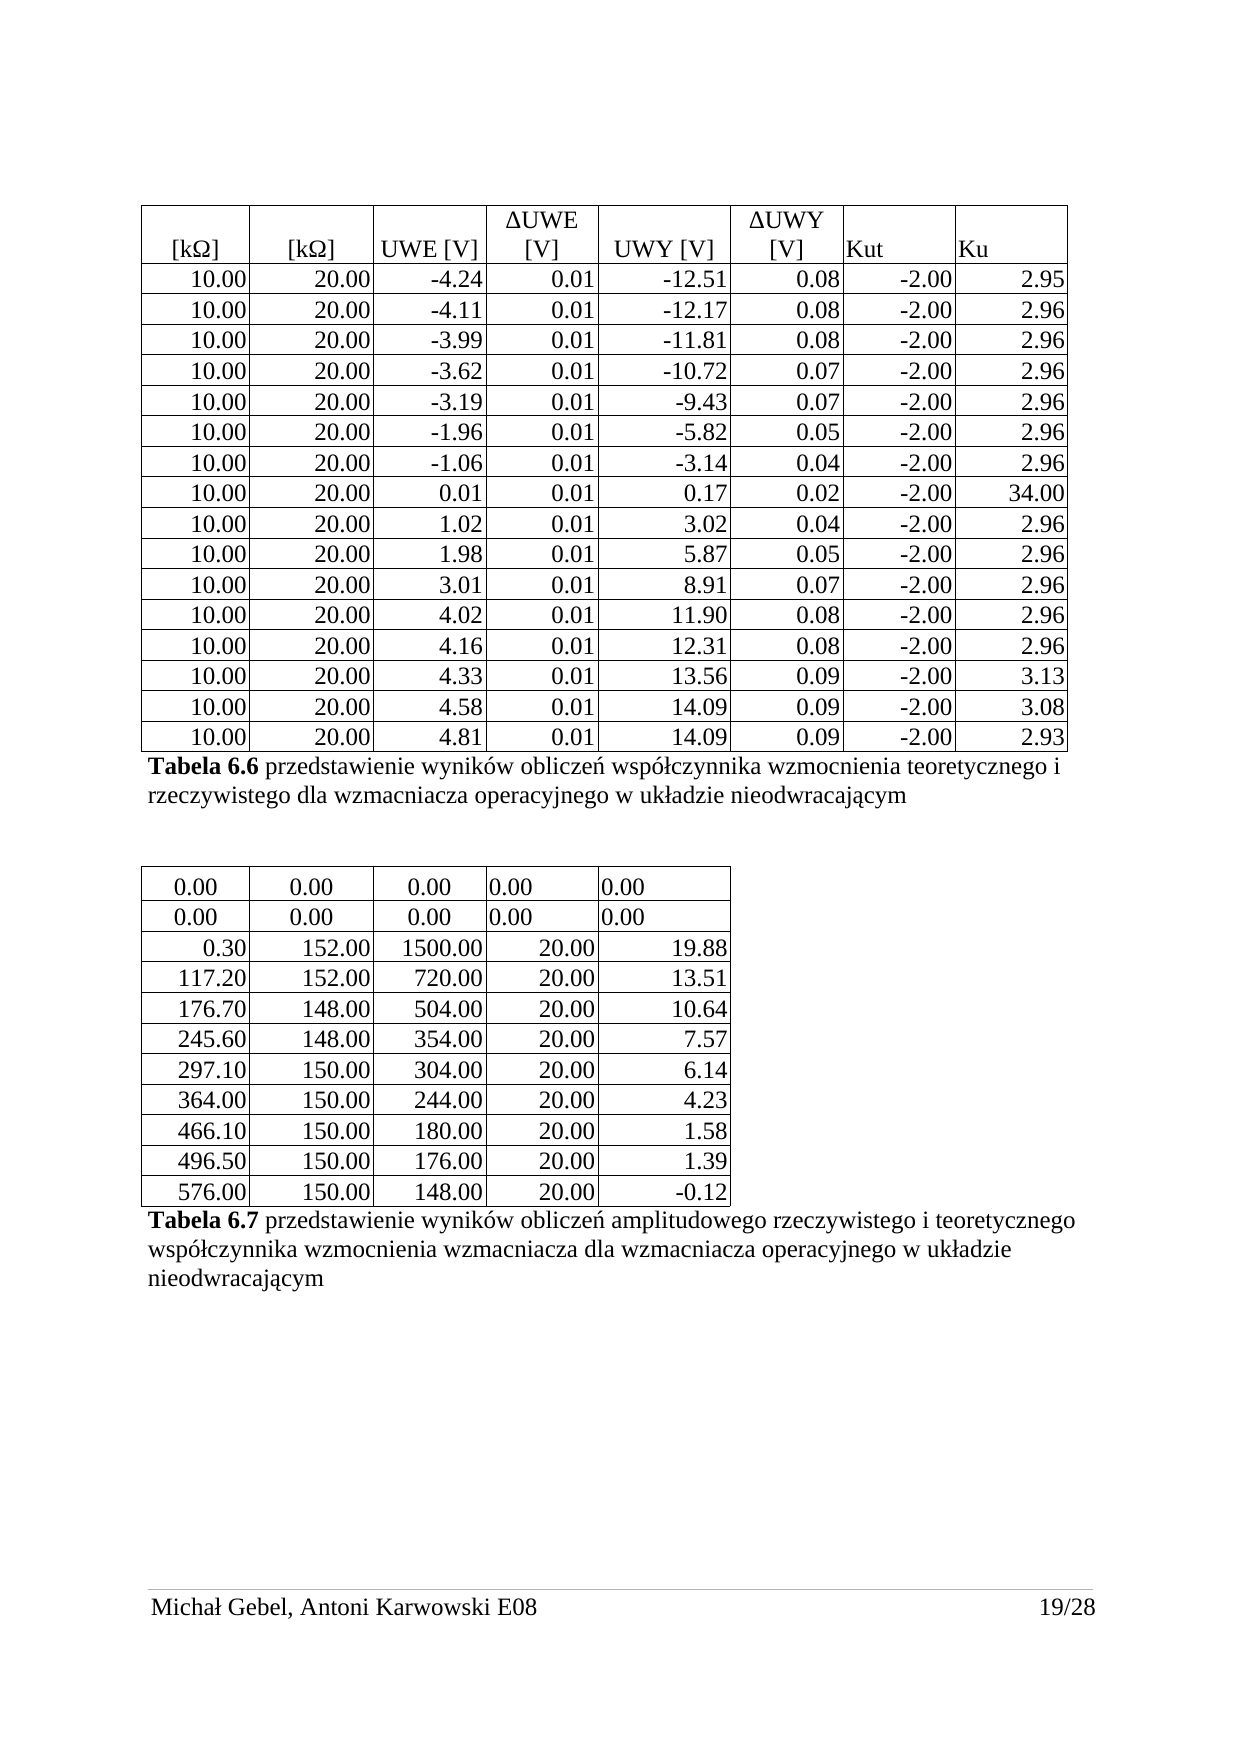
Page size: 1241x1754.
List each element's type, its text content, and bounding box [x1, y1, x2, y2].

table_cell -2,00 [844, 691, 955, 721]
table_cell [dB] [599, 901, 730, 931]
table_cell 10,00 [142, 355, 249, 385]
table_cell 4,23 [599, 1085, 730, 1114]
table_cell 0,01 [487, 539, 598, 568]
table_cell 10,00 [142, 325, 249, 354]
table_cell 0,01 [487, 386, 598, 415]
table_cell 2,96 [956, 569, 1067, 598]
table_cell 150,00 [250, 1176, 373, 1206]
table_cell 0,04 [731, 447, 843, 476]
table_header UWY [V] [599, 206, 730, 263]
table_cell 0,09 [731, 722, 843, 751]
table_cell -2,00 [844, 508, 955, 537]
table_cell 0,01 [487, 600, 598, 629]
table_cell 10,00 [142, 386, 249, 415]
table_cell 0,01 [487, 722, 598, 751]
table_cell -4,24 [374, 264, 486, 293]
table_cell 2,96 [956, 508, 1067, 537]
table_cell 19,88 [599, 932, 730, 961]
table_cell 180,00 [374, 1115, 486, 1144]
table_cell -1,96 [374, 416, 486, 446]
table_cell -0,12 [599, 1176, 730, 1206]
table_cell 4,02 [374, 600, 486, 629]
table_cell [V] [374, 901, 486, 931]
table_cell 0,01 [374, 477, 486, 507]
table_cell 152,00 [250, 932, 373, 961]
table_cell 0,05 [731, 539, 843, 568]
table_cell 20,00 [250, 264, 373, 293]
table_cell 0,08 [731, 294, 843, 324]
table_cell 0,01 [487, 508, 598, 537]
table_cell 20,00 [487, 1115, 598, 1144]
table_cell 2,93 [956, 722, 1067, 751]
table_cell -3,19 [374, 386, 486, 415]
table_cell -5,82 [599, 416, 730, 446]
table_cell 2,96 [956, 600, 1067, 629]
table_cell 0,01 [487, 661, 598, 690]
table_cell -11,81 [599, 325, 730, 354]
table_cell 10,00 [142, 264, 249, 293]
table_cell 4,81 [374, 722, 486, 751]
table_cell 4,33 [374, 661, 486, 690]
table_cell 117,20 [142, 962, 249, 992]
table_header KuA [599, 867, 730, 900]
table_cell 20,00 [250, 447, 373, 476]
table_cell 13,56 [599, 661, 730, 690]
table_cell 504,00 [374, 993, 486, 1022]
table_cell 0,17 [599, 477, 730, 507]
table_cell -2,00 [844, 600, 955, 629]
table_cell -2,00 [844, 355, 955, 385]
table_cell -2,00 [844, 294, 955, 324]
table_cell 150,00 [250, 1085, 373, 1114]
table_cell 10,00 [142, 416, 249, 446]
table_cell 20,00 [250, 294, 373, 324]
table_cell 466,10 [142, 1115, 249, 1144]
table_cell 10,00 [142, 569, 249, 598]
table_cell -2,00 [844, 722, 955, 751]
table_cell 3,08 [956, 691, 1067, 721]
table_cell 20,00 [250, 477, 373, 507]
table_cell -2,00 [844, 569, 955, 598]
table_cell -2,00 [844, 447, 955, 476]
table_cell -3,99 [374, 325, 486, 354]
table_cell 20,00 [487, 1085, 598, 1114]
table_cell -10,72 [599, 355, 730, 385]
table_cell -4,11 [374, 294, 486, 324]
table_cell -12,17 [599, 294, 730, 324]
table_cell 2,96 [956, 325, 1067, 354]
table_cell 244,00 [374, 1085, 486, 1114]
table_cell 1,98 [374, 539, 486, 568]
table_header UWY [374, 867, 486, 900]
table_cell 0,01 [487, 416, 598, 446]
table_cell 20,00 [250, 661, 373, 690]
table_cell 20,00 [487, 1024, 598, 1053]
table_cell 10,00 [142, 691, 249, 721]
table_cell 10,64 [599, 993, 730, 1022]
table_cell 4,16 [374, 630, 486, 659]
table_cell 245,60 [142, 1024, 249, 1053]
table_header ΔUWY [V] [731, 206, 843, 263]
table_cell -12,51 [599, 264, 730, 293]
table_cell -9,43 [599, 386, 730, 415]
table_cell 0,01 [487, 264, 598, 293]
table_cell 0,07 [731, 355, 843, 385]
table_cell 0,08 [731, 630, 843, 659]
table_cell 20,00 [487, 1054, 598, 1083]
table_cell -3,62 [374, 355, 486, 385]
table_cell 10,00 [142, 661, 249, 690]
table_cell 14,09 [599, 691, 730, 721]
table_header UWE [V] [374, 206, 486, 263]
table_cell 0,05 [731, 416, 843, 446]
table_cell 176,00 [374, 1146, 486, 1175]
table_cell [dB] [487, 901, 598, 931]
table_cell 10,00 [142, 600, 249, 629]
table_cell 364,00 [142, 1085, 249, 1114]
table_cell -2,00 [844, 386, 955, 415]
table_cell 20,00 [250, 630, 373, 659]
table_cell 148,00 [250, 1024, 373, 1053]
table_cell 11,90 [599, 600, 730, 629]
table_cell 3,01 [374, 569, 486, 598]
table_cell 20,00 [250, 691, 373, 721]
table_header Ku [956, 206, 1067, 263]
table_cell 20,00 [250, 386, 373, 415]
table_cell 1,39 [599, 1146, 730, 1175]
table_cell 0,08 [731, 600, 843, 629]
table_cell 4,58 [374, 691, 486, 721]
table_cell 20,00 [250, 569, 373, 598]
table_cell -1,06 [374, 447, 486, 476]
table_cell 148,00 [250, 993, 373, 1022]
table_cell -2,00 [844, 630, 955, 659]
table_cell 0,09 [731, 691, 843, 721]
table_cell 13,51 [599, 962, 730, 992]
table_cell 0,01 [487, 447, 598, 476]
table_cell 1,58 [599, 1115, 730, 1144]
table_cell 7,57 [599, 1024, 730, 1053]
table_cell -2,00 [844, 477, 955, 507]
table_cell 20,00 [250, 325, 373, 354]
table_cell 0,01 [487, 477, 598, 507]
text Tabela 6.7 przedstawienie wyników obliczeń amplitudowego rzeczywistego i teoretycznego współczynnika wzmocnienia wzmacniacza dla wzmacniacza operacyjnego w układzie nieodwracającym [148, 1206, 1093, 1292]
table_header ΔUWE [V] [487, 206, 598, 263]
table_cell 3,13 [956, 661, 1067, 690]
table_cell 0,02 [731, 477, 843, 507]
table_cell 0,01 [487, 355, 598, 385]
table_cell 10,00 [142, 630, 249, 659]
table_cell 496,50 [142, 1146, 249, 1175]
table_cell 20,00 [250, 722, 373, 751]
table_cell 0,01 [487, 569, 598, 598]
table_header KutA [487, 867, 598, 900]
table_cell 20,00 [250, 600, 373, 629]
table_cell 2,96 [956, 447, 1067, 476]
table_cell 20,00 [250, 416, 373, 446]
table_header [kΩ] [250, 206, 373, 263]
table_cell 34,00 [956, 477, 1067, 507]
text Tabela 6.6 przedstawienie wyników obliczeń współczynnika wzmocnienia teoretycznego i rzeczywistego dla wzmacniacza operacyjnego w układzie nieodwracającym [148, 751, 1093, 809]
table_cell 10,00 [142, 508, 249, 537]
table_cell -2,00 [844, 539, 955, 568]
table_cell 1500,00 [374, 932, 486, 961]
table_header f [142, 867, 249, 900]
table_cell 3,02 [599, 508, 730, 537]
table_cell 8,91 [599, 569, 730, 598]
table_header Kut [844, 206, 955, 263]
table_cell -2,00 [844, 325, 955, 354]
table_cell 20,00 [487, 1176, 598, 1206]
table_cell 12,31 [599, 630, 730, 659]
table_cell 0,01 [487, 325, 598, 354]
table_cell 5,87 [599, 539, 730, 568]
table_cell 20,00 [487, 932, 598, 961]
table_cell 20,00 [250, 355, 373, 385]
table_cell 576,00 [142, 1176, 249, 1206]
table_cell 0,01 [487, 630, 598, 659]
table_cell 20,00 [250, 539, 373, 568]
table_cell 2,96 [956, 355, 1067, 385]
table_cell 10,00 [142, 477, 249, 507]
table_cell 2,96 [956, 630, 1067, 659]
table_cell 0,08 [731, 264, 843, 293]
table_cell 10,00 [142, 447, 249, 476]
table_cell 2,96 [956, 416, 1067, 446]
table_header UWE [250, 867, 373, 900]
table_cell 0,30 [142, 932, 249, 961]
table_cell 10,00 [142, 539, 249, 568]
table_cell 150,00 [250, 1115, 373, 1144]
table_cell 14,09 [599, 722, 730, 751]
table_cell 20,00 [487, 962, 598, 992]
table_cell 0,07 [731, 386, 843, 415]
table_cell 2,96 [956, 294, 1067, 324]
table_header [kΩ] [142, 206, 249, 263]
table_cell 1,02 [374, 508, 486, 537]
table_cell 0,09 [731, 661, 843, 690]
table_cell 150,00 [250, 1054, 373, 1083]
table_cell 297,10 [142, 1054, 249, 1083]
table_cell -2,00 [844, 416, 955, 446]
table_cell 6,14 [599, 1054, 730, 1083]
table_cell 150,00 [250, 1146, 373, 1175]
table_cell 304,00 [374, 1054, 486, 1083]
table_cell 10,00 [142, 294, 249, 324]
table_cell 0,01 [487, 294, 598, 324]
table_cell 20,00 [487, 1146, 598, 1175]
table_cell [V] [250, 901, 373, 931]
table_cell [kHz] [142, 901, 249, 931]
table_cell 2,96 [956, 539, 1067, 568]
table_cell 0,08 [731, 325, 843, 354]
table_cell -2,00 [844, 661, 955, 690]
table_cell 20,00 [250, 508, 373, 537]
table_cell 2,96 [956, 386, 1067, 415]
table_cell 2,95 [956, 264, 1067, 293]
table_cell 176,70 [142, 993, 249, 1022]
table_cell 0,04 [731, 508, 843, 537]
table_cell -3,14 [599, 447, 730, 476]
table_cell 152,00 [250, 962, 373, 992]
table_cell -2,00 [844, 264, 955, 293]
table_cell 20,00 [487, 993, 598, 1022]
table_cell 0,01 [487, 691, 598, 721]
table_cell 148,00 [374, 1176, 486, 1206]
table_cell 354,00 [374, 1024, 486, 1053]
table_cell 10,00 [142, 722, 249, 751]
table_cell 720,00 [374, 962, 486, 992]
table_cell 0,07 [731, 569, 843, 598]
